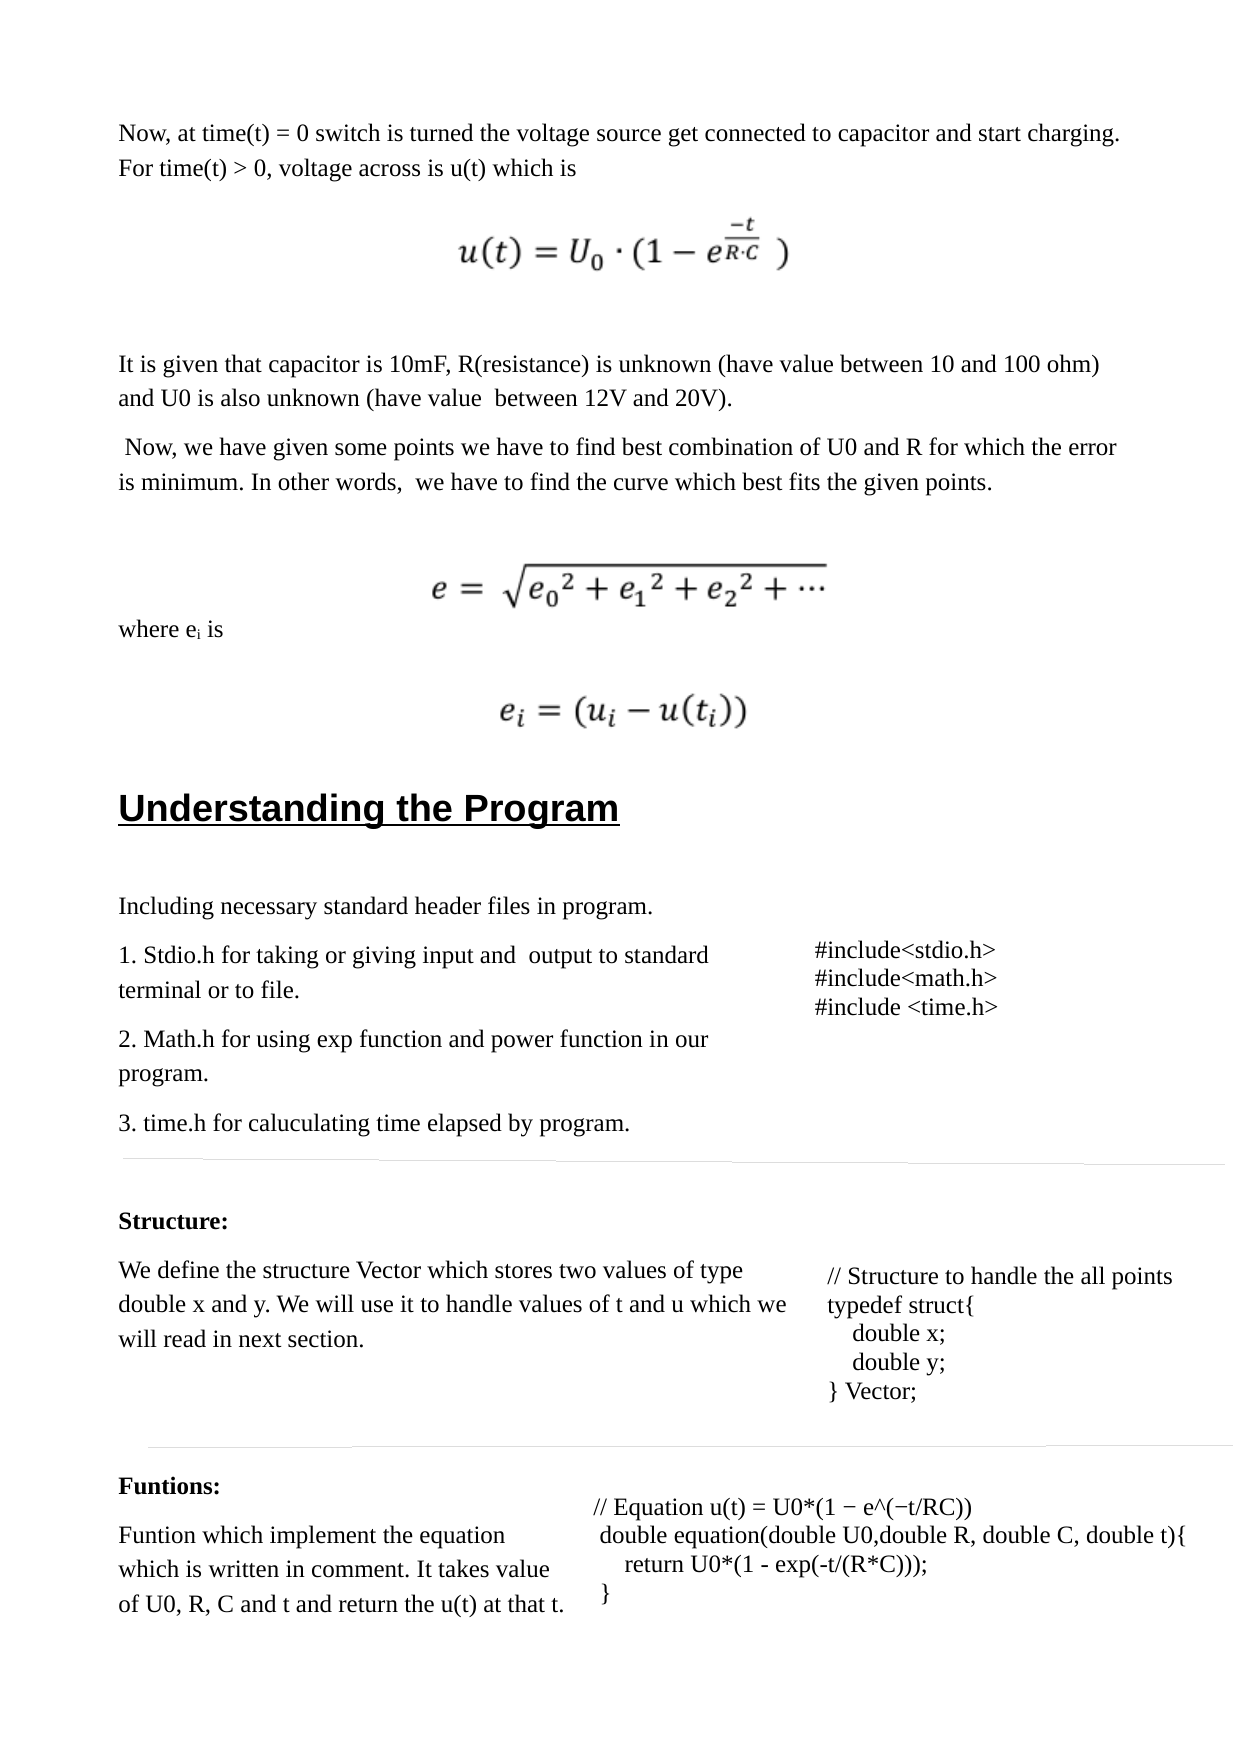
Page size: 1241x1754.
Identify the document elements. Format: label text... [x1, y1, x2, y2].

text #include<stdio.h> [808, 935, 1184, 963]
subtitle Understanding the Program [118, 786, 1122, 830]
text Now, at time(t) = 0 switch is turned the voltage source get connected to capacitor and start charging. For time(t) > 0, voltage across is u(t) which is [118, 118, 1122, 181]
text 2. Math.h for using exp function and power function in our program. [118, 1024, 1122, 1087]
text } [587, 1578, 1197, 1607]
text #include <time.h> [808, 992, 1184, 1021]
text typedef struct{ [821, 1290, 1197, 1318]
text #include<math.h> [808, 963, 1184, 992]
text } Vector; [821, 1376, 1197, 1405]
text Funtion which implement the equation which is written in comment. It takes value of U0, R, C and t and return the u(t) at that t. [118, 1520, 1122, 1618]
text return U0*(1 - exp(-t/(R*C))); [587, 1549, 1197, 1578]
text 1. Stdio.h for taking or giving input and output to standard terminal or to file. [118, 941, 808, 1004]
text double equation(double U0,double R, double C, double t){ [587, 1520, 1197, 1549]
text where ei is [118, 614, 1122, 643]
text // Structure to handle the all points [821, 1261, 1197, 1290]
text Structure: [118, 1206, 1122, 1234]
picture [474, 683, 766, 738]
text // Equation u(t) = U0*(1 − e^(−t/RC)) [587, 1492, 1197, 1520]
text We define the structure Vector which stores two values of type double x and y. We will use it to handle values of t and u which we will read in next section. [118, 1255, 1122, 1352]
text double x; [821, 1318, 1197, 1347]
text It is given that capacitor is 10mF, R(resistance) is unknown (have value between 10 and 100 ohm) and U0 is also unknown (have value between 12V and 20V). [118, 349, 1122, 412]
picture [435, 201, 805, 310]
picture [406, 550, 835, 632]
text 3. time.h for caluculating time elapsed by program. [118, 1108, 1122, 1136]
text Funtions: [118, 1471, 1122, 1500]
text double y; [821, 1347, 1197, 1376]
text Including necessary standard header files in program. [118, 891, 1122, 920]
text Now, we have given some points we have to find best combination of U0 and R for which the error is minimum. In other words, we have to find the curve which best fits the given points. [118, 432, 1122, 496]
